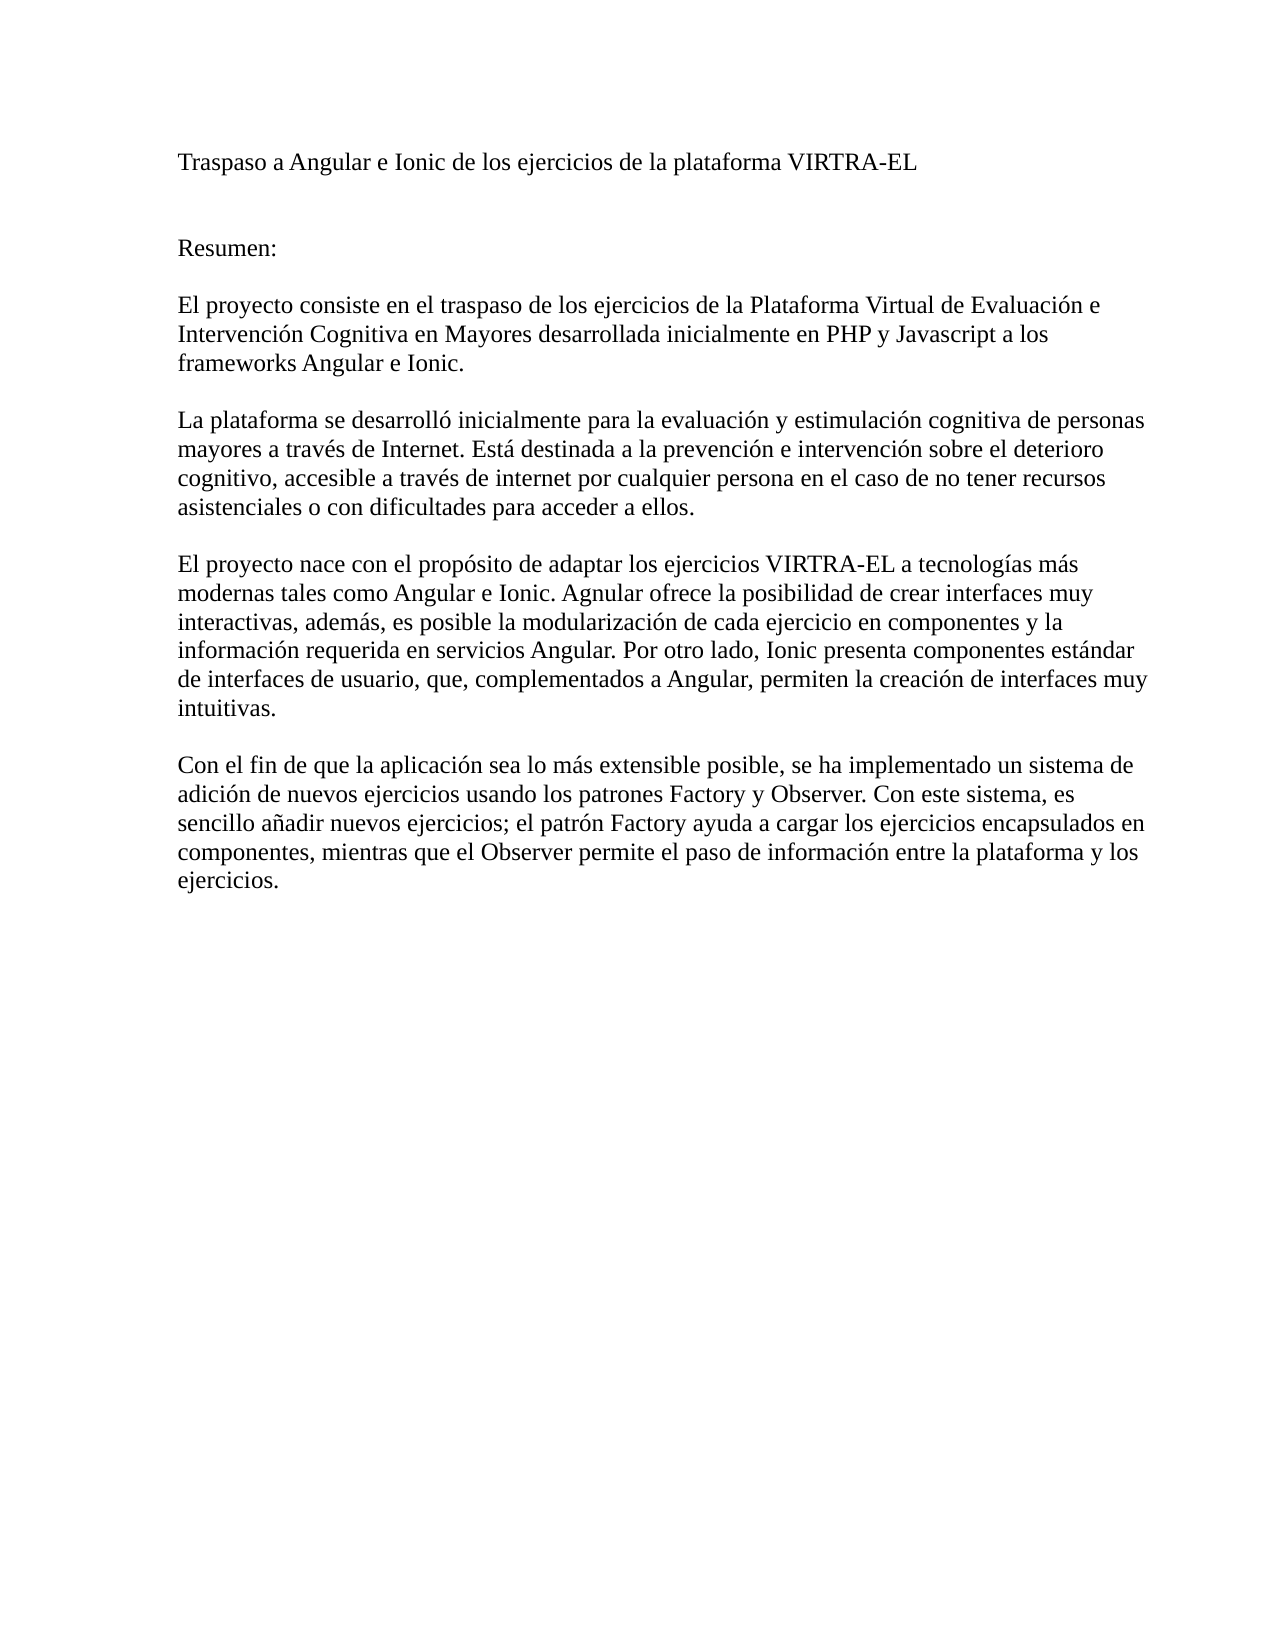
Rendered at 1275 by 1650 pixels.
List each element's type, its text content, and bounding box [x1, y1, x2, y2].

text El proyecto consiste en el traspaso de los ejercicios de la Plataforma Virtual de Evaluación e Intervención Cognitiva en Mayores desarrollada inicialmente en PHP y Javascript a los frameworks Angular e Ionic. [177, 291, 1157, 377]
text La plataforma se desarrolló inicialmente para la evaluación y estimulación cognitiva de personas mayores a través de Internet. Está destinada a la prevención e intervención sobre el deterioro cognitivo, accesible a través de internet por cualquier persona en el caso de no tener recursos asistenciales o con dificultades para acceder a ellos. [177, 406, 1157, 521]
text El proyecto nace con el propósito de adaptar los ejercicios VIRTRA-EL a tecnologías más modernas tales como Angular e Ionic. Agnular ofrece la posibilidad de crear interfaces muy interactivas, además, es posible la modularización de cada ejercicio en componentes y la información requerida en servicios Angular. Por otro lado, Ionic presenta componentes estándar de interfaces de usuario, que, complementados a Angular, permiten la creación de interfaces muy intuitivas. [177, 549, 1157, 722]
text Con el fin de que la aplicación sea lo más extensible posible, se ha implementado un sistema de adición de nuevos ejercicios usando los patrones Factory y Observer. Con este sistema, es sencillo añadir nuevos ejercicios; el patrón Factory ayuda a cargar los ejercicios encapsulados en componentes, mientras que el Observer permite el paso de información entre la plataforma y los ejercicios. [177, 751, 1157, 894]
text Resumen: [177, 233, 1157, 262]
text Traspaso a Angular e Ionic de los ejercicios de la plataforma VIRTRA-EL [177, 147, 1157, 176]
